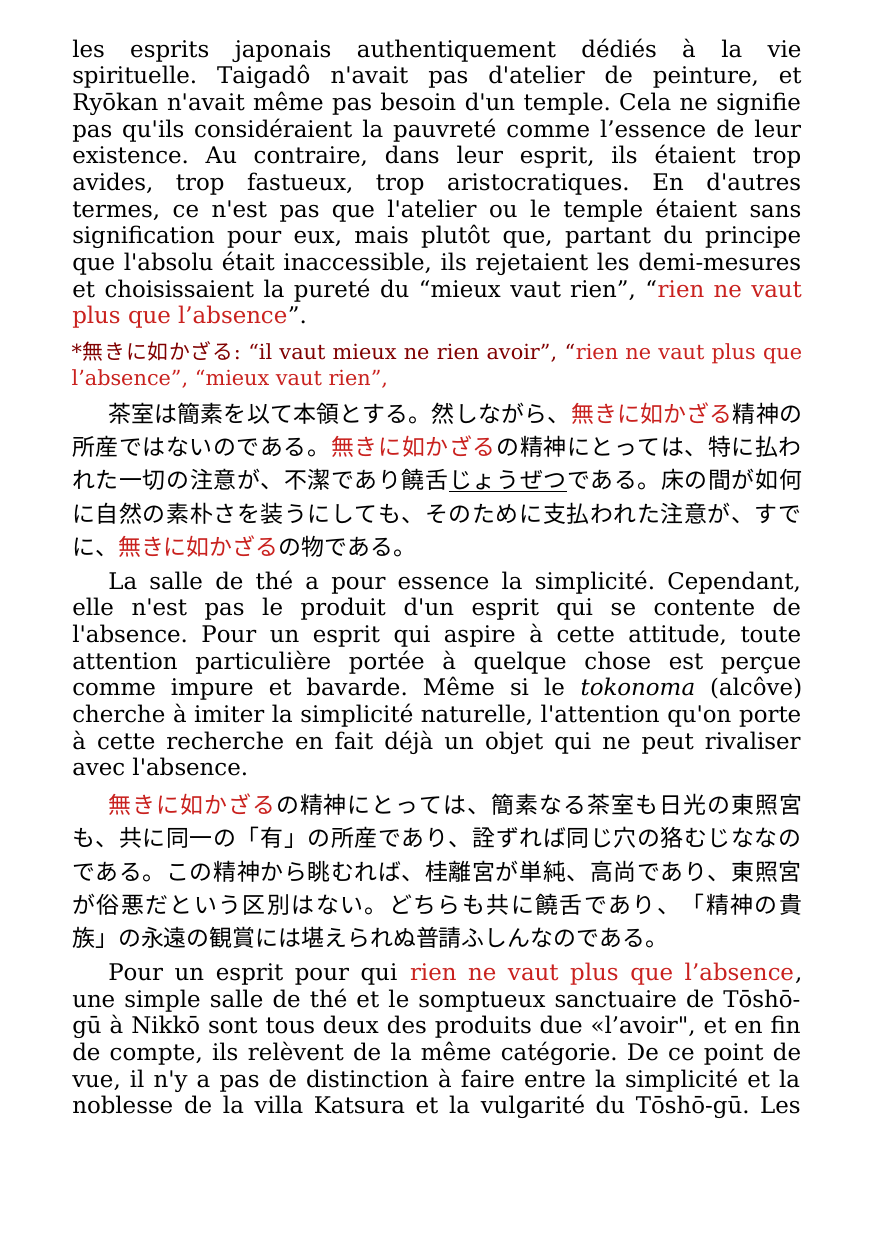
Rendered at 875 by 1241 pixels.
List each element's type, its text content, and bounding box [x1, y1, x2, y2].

text Pour un esprit pour qui rien ne vaut plus que l’absence, une simple salle de thé et le somptueux sanctuaire de Tōshō-gū à Nikkō sont tous deux des produits due «l’avoir", et en fin de compte, ils relèvent de la même catégorie. De ce point de vue, il n'y a pas de distinction à faire entre la simplicité et la noblesse de la villa Katsura et la vulgarité du Tōshō-gū. Les [72, 959, 802, 1119]
text La salle de thé a pour essence la simplicité. Cependant, elle n'est pas le produit d'un esprit qui se contente de l'absence. Pour un esprit qui aspire à cette attitude, toute attention particulière portée à quelque chose est perçue comme impure et bavarde. Même si le tokonoma (alcôve) cherche à imiter la simplicité naturelle, l'attention qu'on porte à cette recherche en fait déjà un objet qui ne peut rivaliser avec l'absence. [72, 568, 802, 781]
text les esprits japonais authentiquement dédiés à la vie spirituelle. Taigadô n'avait pas d'atelier de peinture, et Ryōkan n'avait même pas besoin d'un temple. Cela ne signifie pas qu'ils considéraient la pauvreté comme l’essence de leur existence. Au contraire, dans leur esprit, ils étaient trop avides, trop fastueux, trop aristocratiques. En d'autres termes, ce n'est pas que l'atelier ou le temple étaient sans signification pour eux, mais plutôt que, partant du principe que l'absolu était inaccessible, ils rejetaient les demi-mesures et choisissaient la pureté du “mieux vaut rien”, “rien ne vaut plus que l’absence”. [72, 36, 802, 329]
text 茶室は簡素を以て本領とする。然しながら、無きに如かざる精神の所産ではないのである。無きに如かざるの精神にとっては、特に払われた一切の注意が、不潔であり饒舌じょうぜつである。床の間が如何に自然の素朴さを装うにしても、そのために支払われた注意が、すでに、無きに如かざるの物である。 [72, 396, 802, 562]
text *無きに如かざる: “il vaut mieux ne rien avoir”, “rien ne vaut plus que l’absence”, “mieux vaut rien”, [71, 335, 803, 390]
text 無きに如かざるの精神にとっては、簡素なる茶室も日光の東照宮も、共に同一の「有」の所産であり、詮ずれば同じ穴の狢むじななのである。この精神から眺むれば、桂離宮が単純、高尚であり、東照宮が俗悪だという区別はない。どちらも共に饒舌であり、「精神の貴族」の永遠の観賞には堪えられぬ普請ふしんなのである。 [72, 787, 802, 953]
